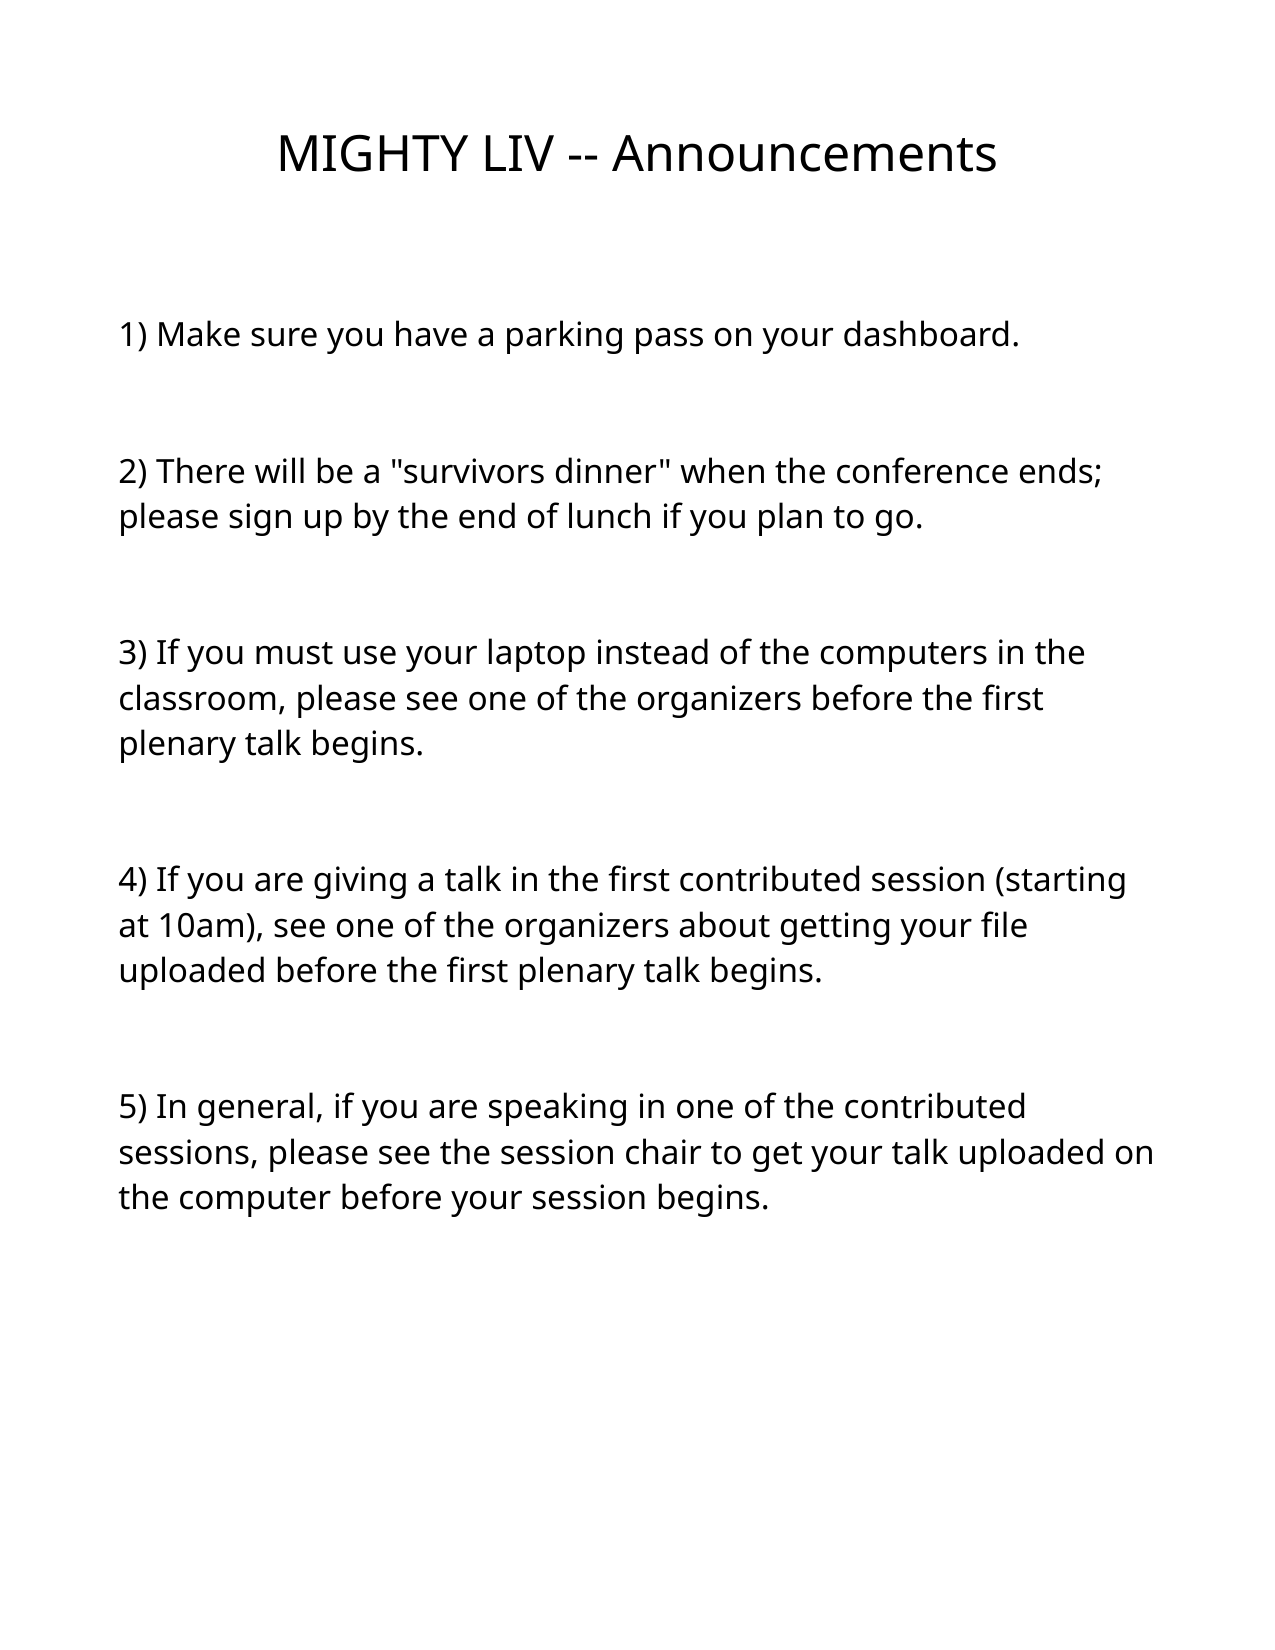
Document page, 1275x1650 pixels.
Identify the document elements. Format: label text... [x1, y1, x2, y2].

text MIGHTY LIV -- Announcements [118, 118, 1157, 186]
text 4) If you are giving a talk in the first contributed session (starting at 10am), see one of the organizers about getting your file uploaded before the first plenary talk begins. [118, 856, 1157, 992]
text 5) In general, if you are speaking in one of the contributed sessions, please see the session chair to get your talk uploaded on the computer before your session begins. [118, 1083, 1157, 1219]
text 1) Make sure you have a parking pass on your dashboard. [118, 311, 1157, 357]
text 3) If you must use your laptop instead of the computers in the classroom, please see one of the organizers before the first plenary talk begins. [118, 629, 1157, 765]
text 2) There will be a "survivors dinner" when the conference ends; please sign up by the end of lunch if you plan to go. [118, 447, 1157, 538]
